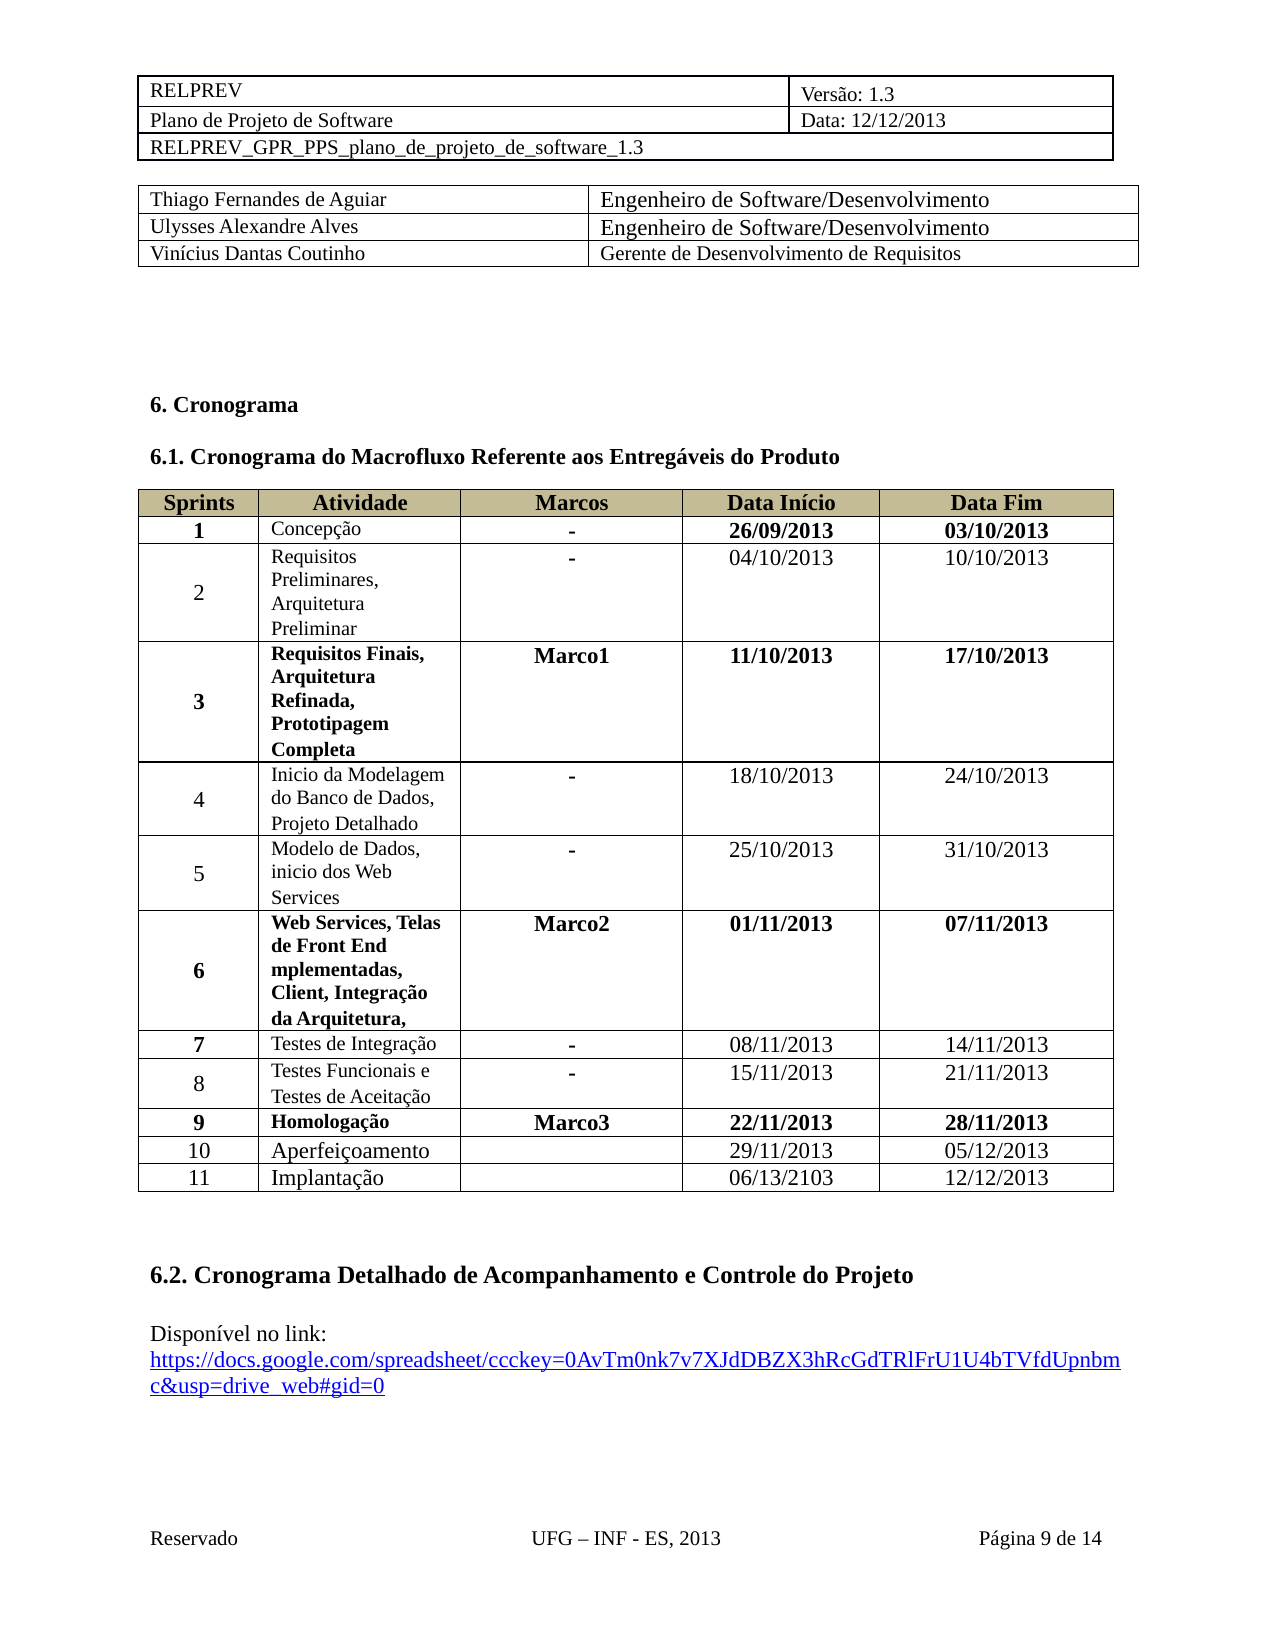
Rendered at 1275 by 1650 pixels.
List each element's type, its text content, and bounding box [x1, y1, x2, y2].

table_cell Engenheiro de Software/Desenvolvimento [589, 214, 1138, 240]
table_cell 3 [139, 642, 258, 761]
table_cell 05/12/2013 [880, 1137, 1113, 1163]
table_cell 9 [139, 1109, 258, 1136]
table_cell Engenheiro de Software/Desenvolvimento [589, 186, 1138, 213]
table_cell - [461, 1059, 682, 1108]
table_cell 17/10/2013 [880, 642, 1113, 761]
table_cell Inicio da Modelagem do Banco de Dados, Projeto Detalhado [259, 763, 460, 835]
table_cell 24/10/2013 [880, 763, 1113, 835]
table_cell 25/10/2013 [683, 836, 879, 909]
table_cell 21/11/2013 [880, 1059, 1113, 1108]
table_cell 01/11/2013 [683, 911, 879, 1030]
table_cell 1 [139, 517, 258, 543]
table_cell 4 [139, 763, 258, 835]
table_cell - [461, 517, 682, 543]
subtitle 6. Cronograma [150, 391, 1125, 417]
table_header Sprints [139, 490, 258, 516]
table_cell 28/11/2013 [880, 1109, 1113, 1136]
table_header Marcos [461, 490, 682, 516]
table_cell 03/10/2013 [880, 517, 1113, 543]
table_cell Thiago Fernandes de Aguiar [139, 186, 588, 213]
table_cell 26/09/2013 [683, 517, 879, 543]
table_cell 18/10/2013 [683, 763, 879, 835]
table_cell Requisitos Preliminares, Arquitetura Preliminar [259, 544, 460, 641]
table_cell - [461, 544, 682, 641]
table_cell Testes Funcionais e Testes de Aceitação [259, 1059, 460, 1108]
table_cell Implantação [259, 1164, 460, 1191]
table_cell 14/11/2013 [880, 1031, 1113, 1058]
table_cell 10/10/2013 [880, 544, 1113, 641]
table_cell 04/10/2013 [683, 544, 879, 641]
table_cell 08/11/2013 [683, 1031, 879, 1058]
table_cell 5 [139, 836, 258, 909]
table_cell 15/11/2013 [683, 1059, 879, 1108]
table_cell Vinícius Dantas Coutinho [139, 241, 588, 266]
table_cell Marco2 [461, 911, 682, 1030]
subtitle 6.1. Cronograma do Macrofluxo Referente aos Entregáveis do Produto [150, 443, 1125, 469]
table_cell Modelo de Dados, inicio dos Web Services [259, 836, 460, 909]
table_cell Gerente de Desenvolvimento de Requisitos [589, 241, 1138, 266]
table_cell Marco1 [461, 642, 682, 761]
table_cell 10 [139, 1137, 258, 1163]
table_cell Testes de Integração [259, 1031, 460, 1058]
table_cell 8 [139, 1059, 258, 1108]
table_cell - [461, 1031, 682, 1058]
table_cell Concepção [259, 517, 460, 543]
table_cell 11/10/2013 [683, 642, 879, 761]
table_cell Aperfeiçoamento [259, 1137, 460, 1163]
table_header Atividade [259, 490, 460, 516]
table_cell 7 [139, 1031, 258, 1058]
table_cell - [461, 763, 682, 835]
table_cell 12/12/2013 [880, 1164, 1113, 1191]
table_cell [461, 1137, 682, 1163]
table_cell 06/13/2103 [683, 1164, 879, 1191]
table_cell 2 [139, 544, 258, 641]
table_cell Marco3 [461, 1109, 682, 1136]
table_cell Homologação [259, 1109, 460, 1136]
table_cell Ulysses Alexandre Alves [139, 214, 588, 240]
table_cell 6 [139, 911, 258, 1030]
subtitle Disponível no link: https://docs.google.com/spreadsheet/ccckey=0AvTm0nk7v7XJdDBZX3hRcGdTRlFrU1U4bTVfdUpnbmc&usp=drive_web#gid=0 [150, 1320, 1125, 1399]
table_cell Web Services, Telas de Front End mplementadas, Client, Integração da Arquitetura, [259, 911, 460, 1030]
table_header Data Início [683, 490, 879, 516]
table_cell - [461, 836, 682, 909]
table_header Data Fim [880, 490, 1113, 516]
table_cell 22/11/2013 [683, 1109, 879, 1136]
table_cell [461, 1164, 682, 1191]
table_cell 31/10/2013 [880, 836, 1113, 909]
table_cell 11 [139, 1164, 258, 1191]
table_cell Requisitos Finais, Arquitetura Refinada, Prototipagem Completa [259, 642, 460, 761]
table_cell 07/11/2013 [880, 911, 1113, 1030]
table_cell 29/11/2013 [683, 1137, 879, 1163]
subtitle 6.2. Cronograma Detalhado de Acompanhamento e Controle do Projeto [150, 1260, 1125, 1288]
